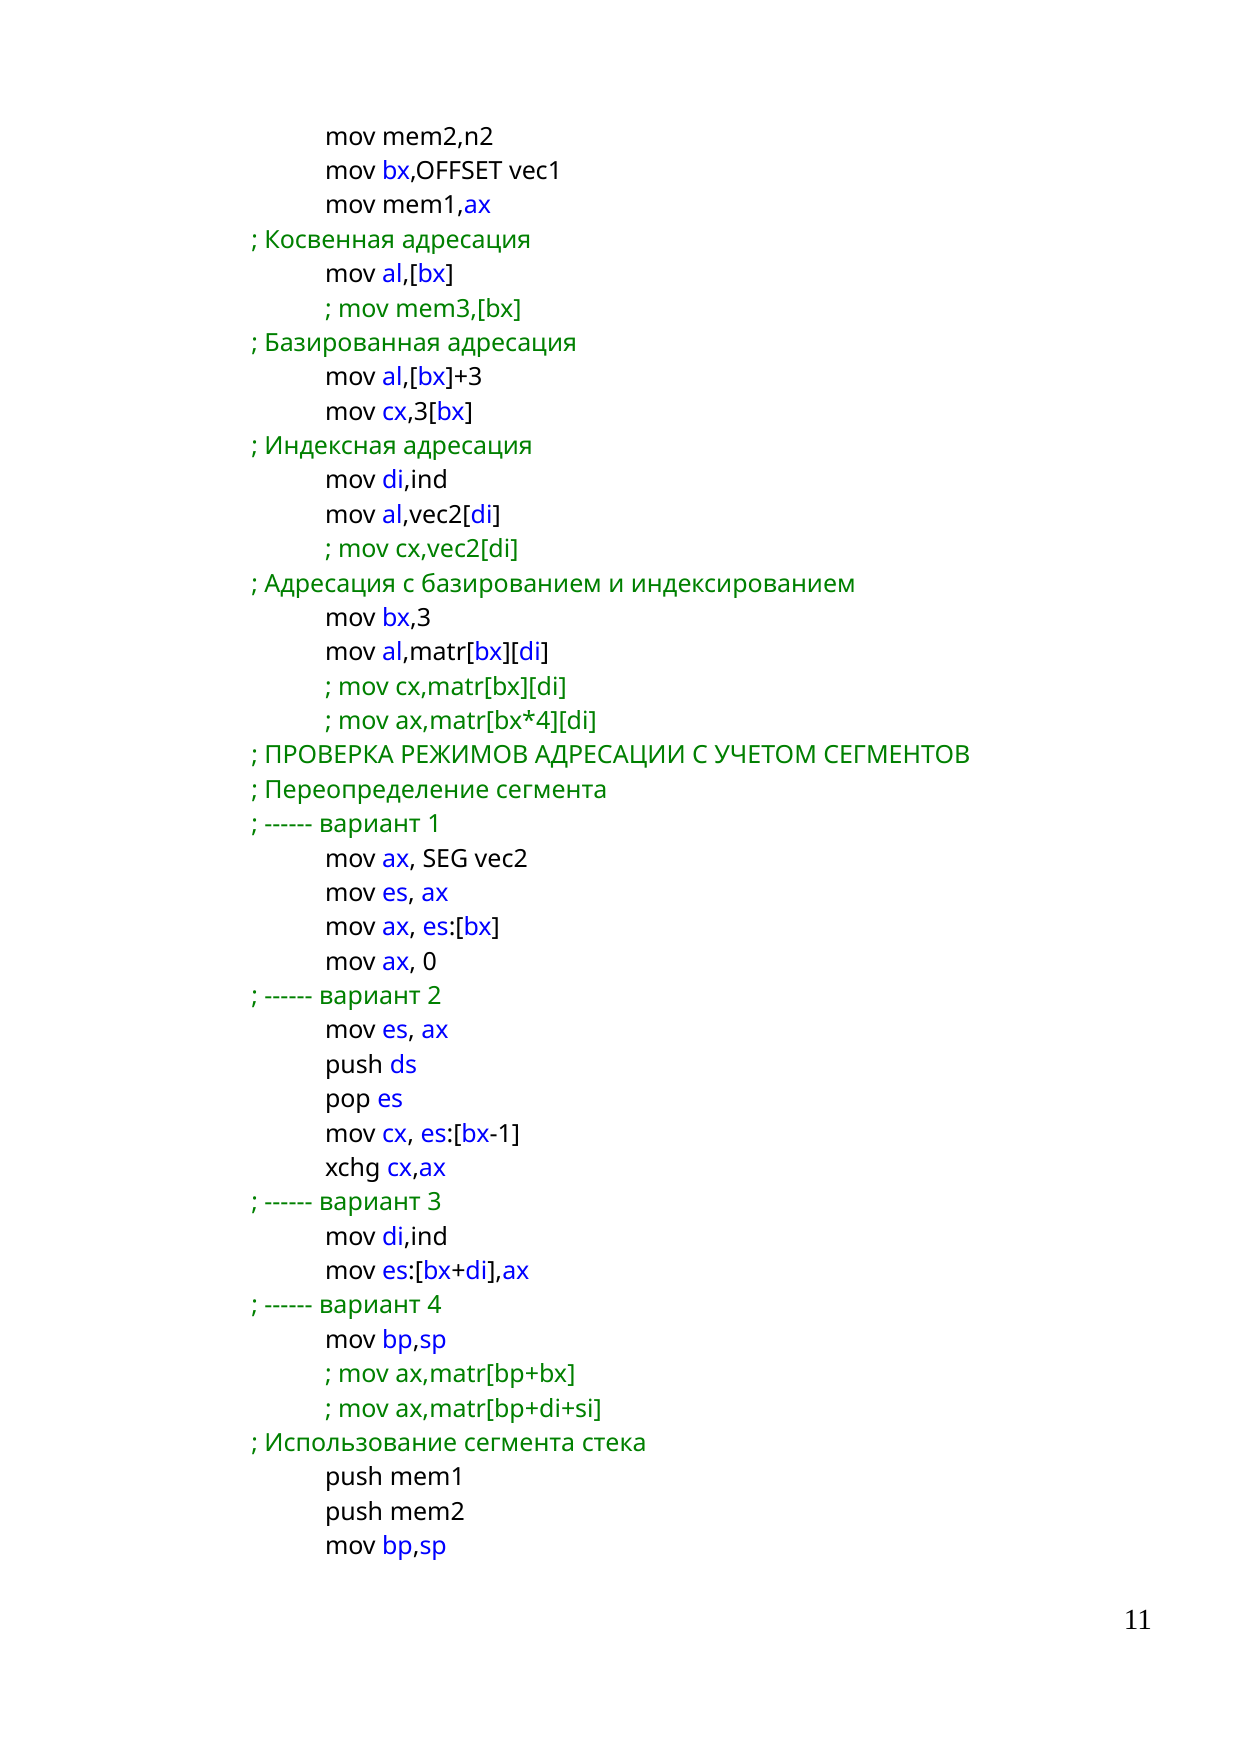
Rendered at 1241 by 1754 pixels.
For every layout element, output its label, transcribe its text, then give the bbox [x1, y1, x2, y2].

text ; mov ax,matr[bp+di+si] [177, 1390, 1152, 1424]
text push mem1 [177, 1459, 1152, 1493]
text ; ------ вариант 3 [177, 1184, 1152, 1218]
text ; ------ вариант 1 [177, 806, 1152, 840]
text ; Адресация с базированием и индексированием [177, 565, 1152, 599]
text ; ПРОВЕРКА РЕЖИМОВ АДРЕСАЦИИ С УЧЕТОМ СЕГМЕНТОВ [177, 737, 1152, 771]
text ; Переопределение сегмента [177, 771, 1152, 806]
text mov al,[bx]+3 [177, 359, 1152, 393]
text ; Базированная адресация [177, 324, 1152, 359]
text mov es:[bx+di],ax [177, 1252, 1152, 1287]
text mov ax, es:[bx] [177, 909, 1152, 943]
text mov bp,sp [177, 1527, 1152, 1562]
text ; ------ вариант 4 [177, 1287, 1152, 1321]
text mov bx,3 [177, 599, 1152, 634]
text mov al,matr[bx][di] [177, 634, 1152, 668]
text ; mov ax,matr[bx*4][di] [177, 702, 1152, 737]
text mov ax, SEG vec2 [177, 840, 1152, 874]
text mov bp,sp [177, 1321, 1152, 1356]
text mov ax, 0 [177, 943, 1152, 977]
text mov cx,3[bx] [177, 393, 1152, 427]
text mov bx,OFFSET vec1 [177, 152, 1152, 187]
text ; mov ax,matr[bp+bx] [177, 1356, 1152, 1390]
text ; mov cx,vec2[di] [177, 531, 1152, 565]
text mov es, ax [177, 1012, 1152, 1046]
text ; mov cx,matr[bx][di] [177, 668, 1152, 702]
text ; Косвенная адресация [177, 221, 1152, 256]
text mov di,ind [177, 1218, 1152, 1252]
text mov al,vec2[di] [177, 496, 1152, 531]
text pop es [177, 1081, 1152, 1115]
text ; mov mem3,[bx] [177, 290, 1152, 324]
text ; ------ вариант 2 [177, 977, 1152, 1012]
text mov al,[bx] [177, 256, 1152, 290]
text mov mem2,n2 [177, 118, 1152, 152]
text mov es, ax [177, 874, 1152, 909]
text push ds [177, 1046, 1152, 1081]
text mov di,ind [177, 462, 1152, 496]
text ; Использование сегмента стека [177, 1424, 1152, 1459]
text ; Индексная адресация [177, 427, 1152, 462]
text xchg cx,ax [177, 1149, 1152, 1184]
text push mem2 [177, 1493, 1152, 1527]
text mov mem1,ax [177, 187, 1152, 221]
text mov cx, es:[bx-1] [177, 1115, 1152, 1149]
